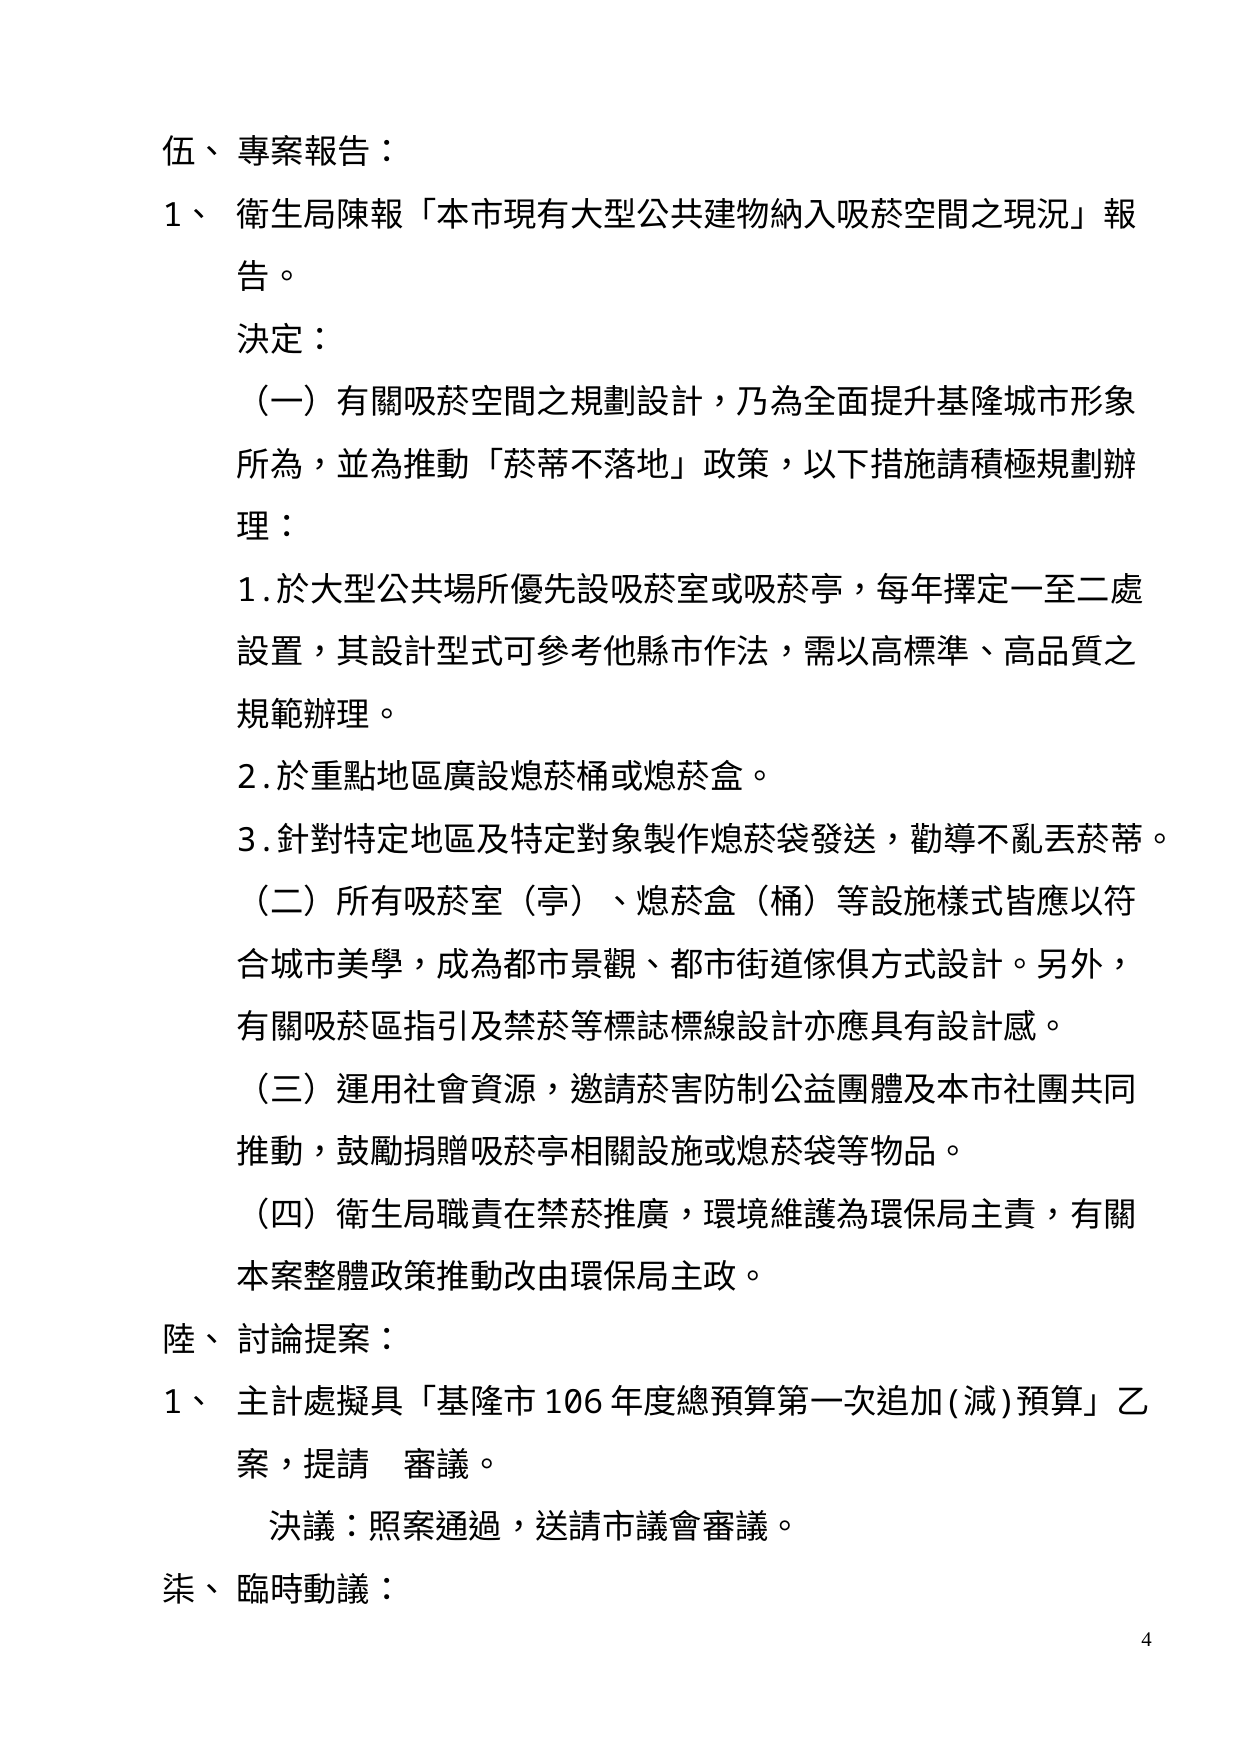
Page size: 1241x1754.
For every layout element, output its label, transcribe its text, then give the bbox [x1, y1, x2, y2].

list 主計處擬具「基隆市106年度總預算第一次追加(減)預算」乙案，提請 審議。 [162, 1358, 1152, 1483]
text 決定： [236, 295, 1152, 358]
text （二）所有吸菸室（亭）、熄菸盒（桶）等設施樣式皆應以符合城市美學，成為都市景觀、都市街道傢俱方式設計。另外，有關吸菸區指引及禁菸等標誌標線設計亦應具有設計感。 [236, 858, 1152, 1045]
text （四）衛生局職責在禁菸推廣，環境維護為環保局主責，有關本案整體政策推動改由環保局主政。 [236, 1170, 1152, 1295]
text 決議：照案通過，送請市議會審議。 [89, 1483, 1152, 1545]
text 1.於大型公共場所優先設吸菸室或吸菸亭，每年擇定一至二處設置，其設計型式可參考他縣市作法，需以高標準、高品質之規範辦理。 [236, 545, 1152, 733]
text 3.針對特定地區及特定對象製作熄菸袋發送，勸導不亂丟菸蒂。 [236, 795, 1152, 858]
list 討論提案： [162, 1295, 1152, 1358]
text （三）運用社會資源，邀請菸害防制公益團體及本市社團共同推動，鼓勵捐贈吸菸亭相關設施或熄菸袋等物品。 [236, 1045, 1152, 1170]
list 衛生局陳報「本市現有大型公共建物納入吸菸空間之現況」報告。 [162, 170, 1152, 295]
text （一）有關吸菸空間之規劃設計，乃為全面提升基隆城市形象所為，並為推動「菸蒂不落地」政策，以下措施請積極規劃辦理： [236, 358, 1152, 545]
list 臨時動議： [162, 1545, 1152, 1608]
text 2.於重點地區廣設熄菸桶或熄菸盒。 [236, 733, 1152, 795]
list 專案報告： [162, 108, 1152, 170]
